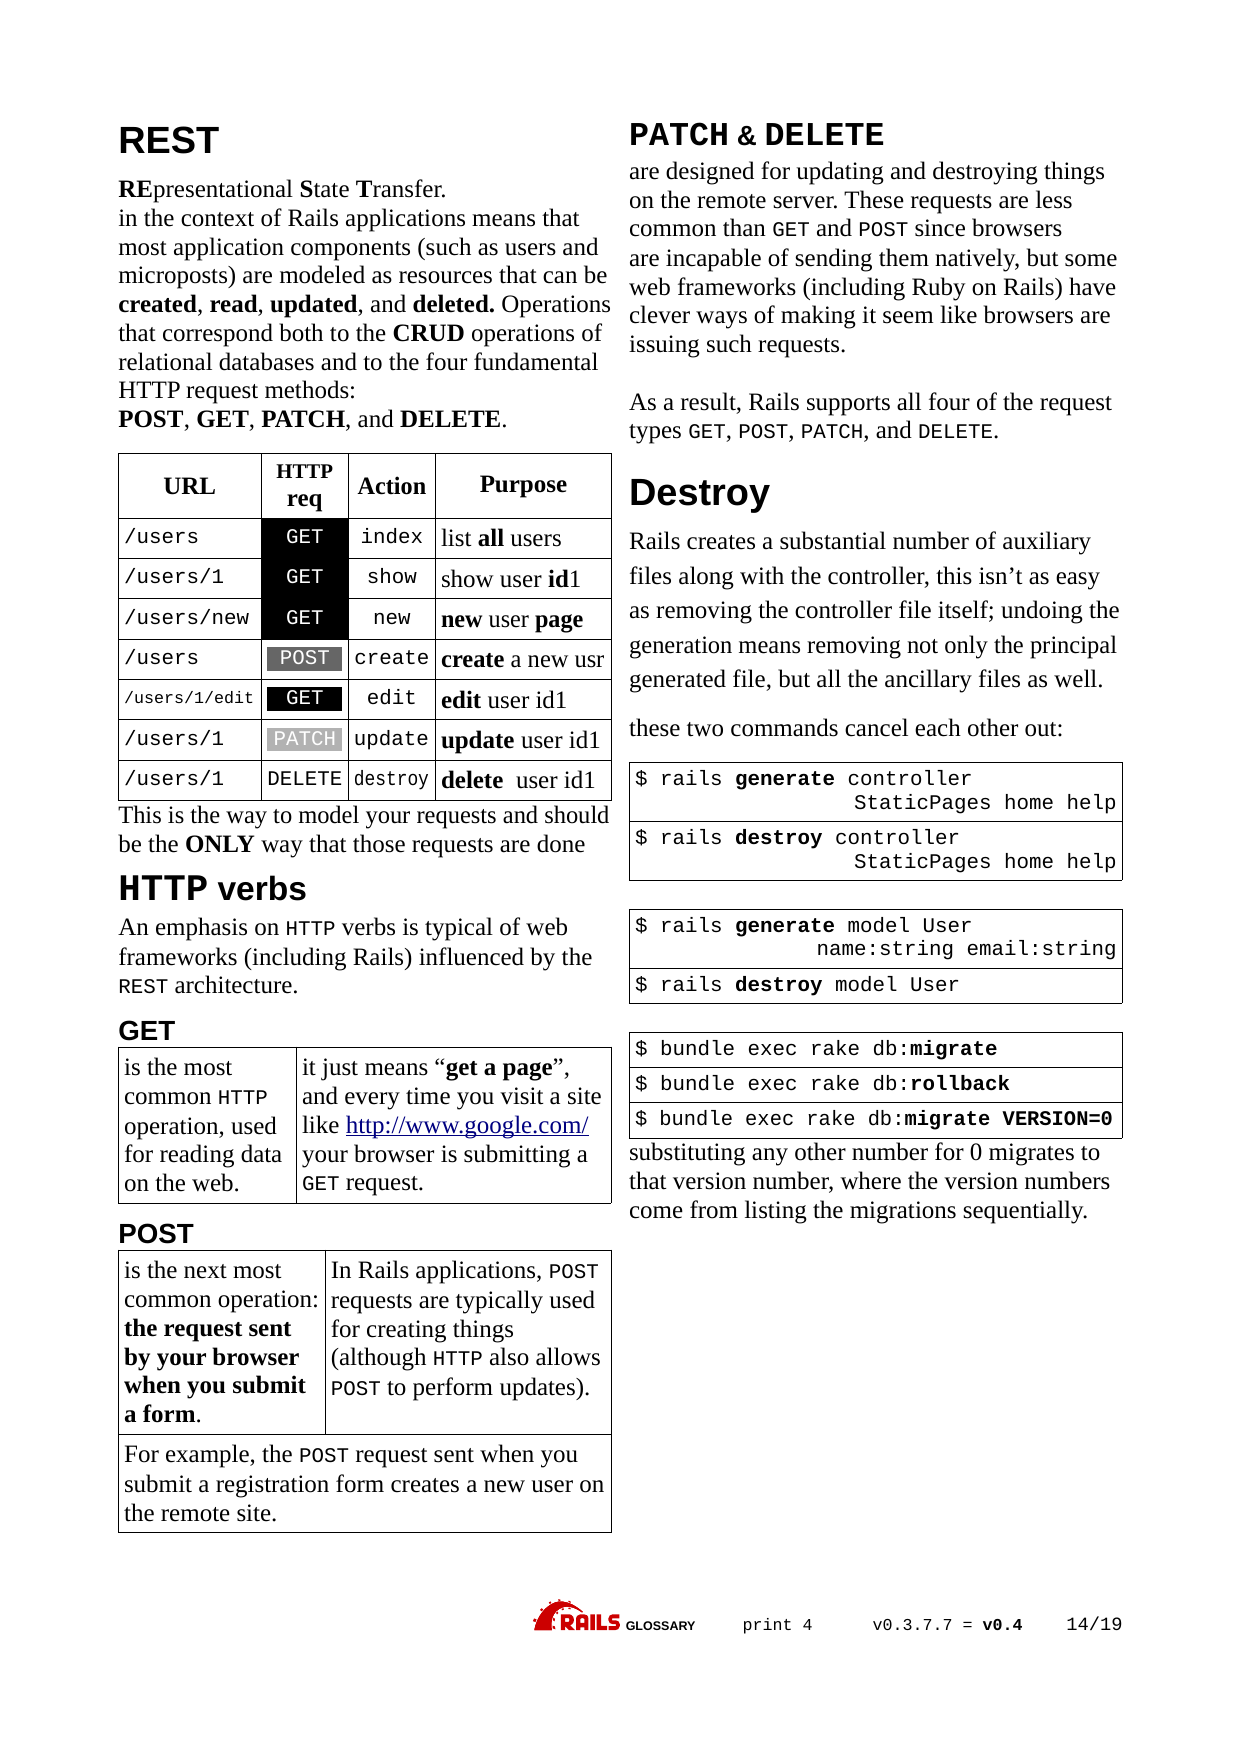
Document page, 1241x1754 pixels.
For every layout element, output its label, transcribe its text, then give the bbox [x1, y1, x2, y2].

table_cell list all users [436, 519, 611, 558]
table_cell $ bundle exec rake db:rollback [630, 1068, 1122, 1102]
text in the context of Rails applications means that most application components (such as users and microposts) are modeled as resources that can be created, read, updated, and deleted. Operations that correspond both to the CRUD operations of relational databases and to the four fundamental HTTP request methods: [118, 203, 611, 404]
text are designed for updating and destroying things on the remote server. These requests are less common than GET and POST since browsers [629, 156, 1122, 243]
table_cell GET [262, 599, 348, 639]
text these two commands cancel each other out: [629, 713, 1122, 742]
table_header it just means “get a page”, and every time you visit a site like http://www.google.com/ your browser is submitting a GET request. [297, 1048, 611, 1203]
text Rails creates a substantial number of auxiliary files along with the controller, this isn’t as easy as removing the controller file itself; undoing the generation means removing not only the principal generated file, but all the ancillary files as well. [629, 526, 1122, 693]
subtitle Destroy [629, 470, 1122, 514]
table_header is the next most common operation: the request sent by your browser when you submit a form. [119, 1251, 325, 1434]
table_header URL [119, 454, 261, 518]
table_cell POST [262, 640, 348, 679]
table_cell /users/1 [119, 720, 261, 759]
table_cell index [349, 519, 435, 558]
table_cell GET [262, 559, 348, 598]
text This is the way to model your requests and should be the ONLY way that those requests are done [118, 801, 611, 857]
table_cell create a new usr [436, 640, 611, 679]
table_header $ rails generate model User name:string email:string [630, 910, 1122, 968]
table_cell $ rails destroy model User [630, 969, 1122, 1003]
table_cell /users/1/edit [119, 680, 261, 719]
table_cell delete user id1 [436, 761, 611, 800]
table_cell new user page [436, 599, 611, 639]
text An emphasis on HTTP verbs is typical of web frameworks (including Rails) influenced by the REST architecture. [118, 912, 611, 1000]
table_cell /users/new [119, 599, 261, 639]
table_header HTTP req [262, 454, 348, 518]
table_cell edit user id1 [436, 680, 611, 719]
subtitle HTTP verbs [118, 869, 611, 912]
table_cell $ bundle exec rake db:migrate VERSION=0 [630, 1103, 1122, 1137]
table_cell /users [119, 640, 261, 679]
table_cell DELETE [262, 761, 348, 800]
table_cell destroy [349, 761, 435, 800]
table_cell GET [262, 519, 348, 558]
table_cell show [349, 559, 435, 598]
table_cell create [349, 640, 435, 679]
table_header Action [349, 454, 435, 518]
subtitle PATCH & DELETE [629, 118, 1122, 156]
table_cell /users/1 [119, 761, 261, 800]
subtitle REST [118, 118, 611, 162]
table_header $ rails generate controller StaticPages home help [630, 763, 1122, 821]
table_cell $ rails destroy controller StaticPages home help [630, 822, 1122, 880]
table_cell update user id1 [436, 720, 611, 759]
table_header is the most common HTTP operation, used for reading data on the web. [119, 1048, 296, 1203]
subtitle GET [118, 1015, 611, 1047]
table_header In Rails applications, POST requests are typically used for creating things (although HTTP also allows POST to perform updates). [326, 1251, 611, 1434]
table_cell For example, the POST request sent when you submit a registration form creates a new user on the remote site. [119, 1435, 611, 1532]
table_cell new [349, 599, 435, 639]
table_header Purpose [436, 454, 611, 518]
table_cell update [349, 720, 435, 759]
text REpresentational State Transfer. [118, 174, 611, 203]
table_cell /users [119, 519, 261, 558]
table_header $ bundle exec rake db:migrate [630, 1033, 1122, 1067]
text substituting any other number for 0 migrates to that version number, where the version numbers come from listing the migrations sequentially. [629, 1139, 1122, 1224]
subtitle POST [118, 1218, 611, 1249]
table_cell edit [349, 680, 435, 719]
table_cell PATCH [262, 720, 348, 759]
text are incapable of sending them natively, but some web frameworks (including Ruby on Rails) have clever ways of making it seem like browsers are issuing such requests. [629, 243, 1122, 358]
text As a result, Rails supports all four of the request types GET, POST, PATCH, and DELETE. [629, 387, 1122, 445]
table_cell /users/1 [119, 559, 261, 598]
text POST, GET, PATCH, and DELETE. [118, 404, 611, 433]
table_cell GET [262, 680, 348, 719]
table_cell show user id1 [436, 559, 611, 598]
